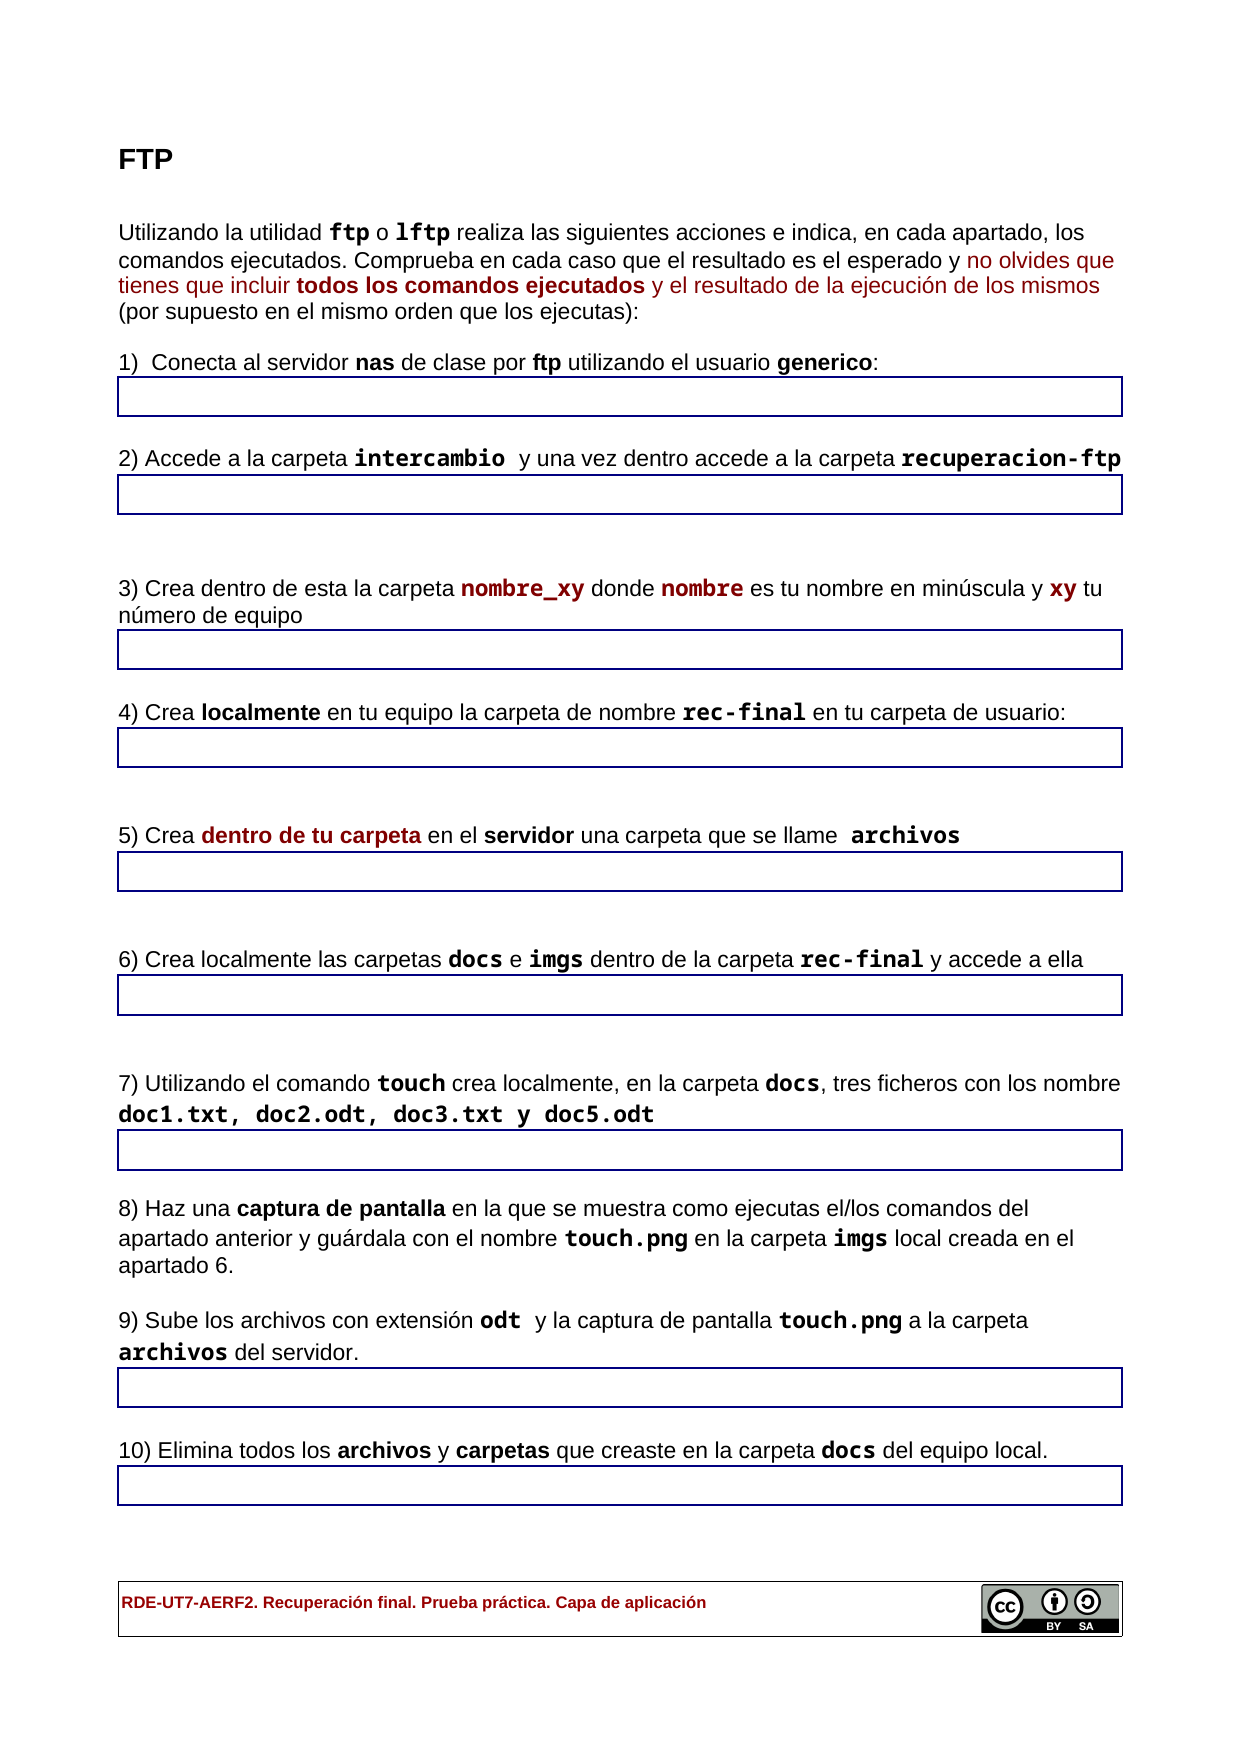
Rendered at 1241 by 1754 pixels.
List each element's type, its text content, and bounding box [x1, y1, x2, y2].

text 7) Utilizando el comando touch crea localmente, en la carpeta docs, tres ficheros con los nombre doc1.txt, doc2.odt, doc3.txt y doc5.odt [118, 1067, 1122, 1129]
table_header [119, 853, 1121, 890]
picture [981, 1584, 1119, 1633]
text 3) Crea dentro de esta la carpeta nombre_xy donde nombre es tu nombre en minúscula y xy tu número de equipo [118, 572, 1122, 629]
text 8) Haz una captura de pantalla en la que se muestra como ejecutas el/los comandos del apartado anterior y guárdala con el nombre touch.png en la carpeta imgs local creada en el apartado 6. [118, 1196, 1122, 1279]
table_header [119, 729, 1121, 766]
table_header [119, 378, 1121, 415]
subtitle FTP [118, 143, 1122, 176]
text 5) Crea dentro de tu carpeta en el servidor una carpeta que se llame archivos [118, 819, 1122, 851]
table_header [119, 1467, 1121, 1504]
text 4) Crea localmente en tu equipo la carpeta de nombre rec-final en tu carpeta de usuario: [118, 696, 1122, 727]
table_header [119, 1131, 1121, 1168]
text 1) Conecta al servidor nas de clase por ftp utilizando el usuario generico: [118, 350, 1122, 376]
table_header [119, 976, 1121, 1013]
text 2) Accede a la carpeta intercambio y una vez dentro accede a la carpeta recuperacion-ftp [118, 442, 1122, 474]
table_header [119, 1369, 1121, 1406]
table_header [119, 631, 1121, 668]
text 6) Crea localmente las carpetas docs e imgs dentro de la carpeta rec-final y accede a ella [118, 943, 1122, 974]
text 10) Elimina todos los archivos y carpetas que creaste en la carpeta docs del equipo local. [118, 1434, 1122, 1465]
text 9) Sube los archivos con extensión odt y la captura de pantalla touch.png a la carpeta archivos del servidor. [118, 1304, 1122, 1367]
table_header [119, 476, 1121, 513]
text Utilizando la utilidad ftp o lftp realiza las siguientes acciones e indica, en cada apartado, los comandos ejecutados. Comprueba en cada caso que el resultado es el esperado y no olvides que tienes que incluir todos los comandos ejecutados y el resultado de la ejecución de los mismos (por supuesto en el mismo orden que los ejecutas): [118, 216, 1122, 324]
